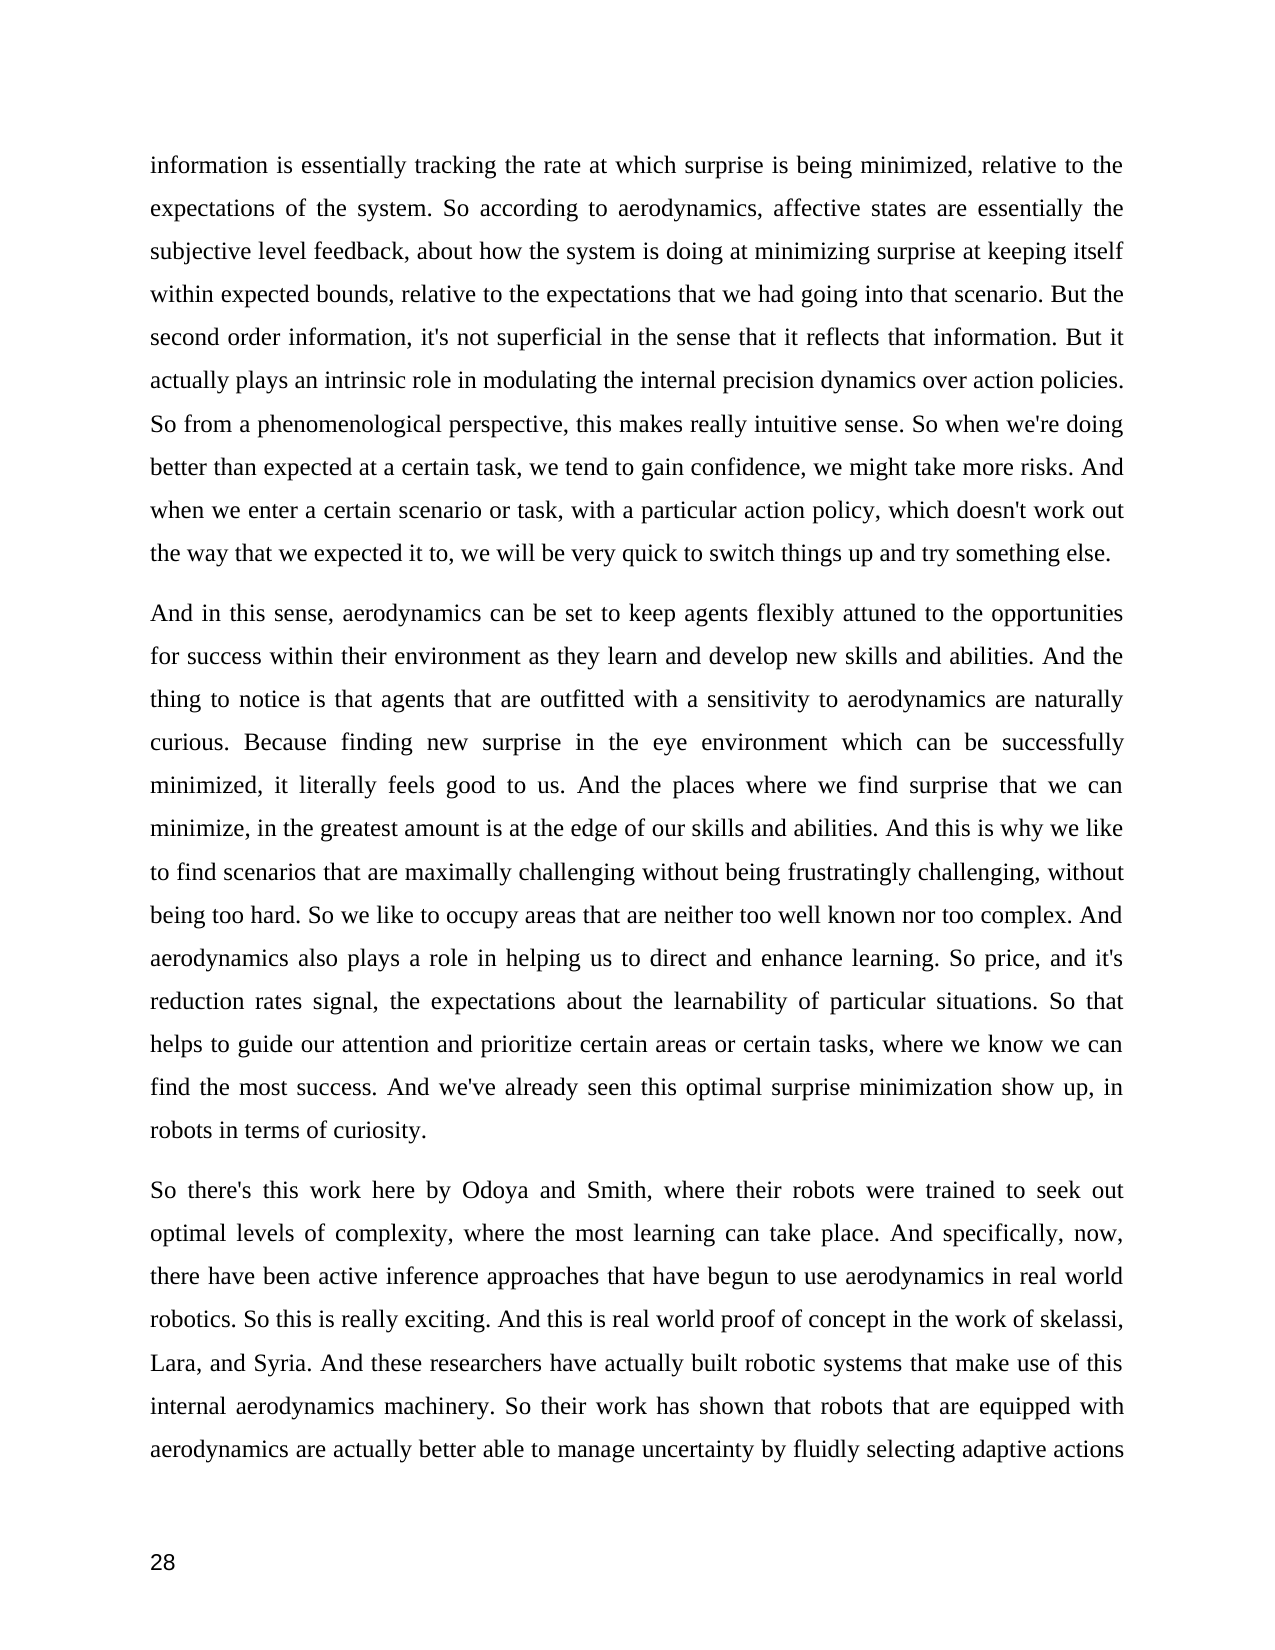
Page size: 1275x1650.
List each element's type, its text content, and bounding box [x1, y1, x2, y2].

text information is essentially tracking the rate at which surprise is being minimized, relative to the expectations of the system. So according to aerodynamics, affective states are essentially the subjective level feedback, about how the system is doing at minimizing surprise at keeping itself within expected bounds, relative to the expectations that we had going into that scenario. But the second order information, it's not superficial in the sense that it reflects that information. But it actually plays an intrinsic role in modulating the internal precision dynamics over action policies. So from a phenomenological perspective, this makes really intuitive sense. So when we're doing better than expected at a certain task, we tend to gain confidence, we might take more risks. And when we enter a certain scenario or task, with a particular action policy, which doesn't work out the way that we expected it to, we will be very quick to switch things up and try something else. [150, 150, 1125, 567]
text And in this sense, aerodynamics can be set to keep agents flexibly attuned to the opportunities for success within their environment as they learn and develop new skills and abilities. And the thing to notice is that agents that are outfitted with a sensitivity to aerodynamics are naturally curious. Because finding new surprise in the eye environment which can be successfully minimized, it literally feels good to us. And the places where we find surprise that we can minimize, in the greatest amount is at the edge of our skills and abilities. And this is why we like to find scenarios that are maximally challenging without being frustratingly challenging, without being too hard. So we like to occupy areas that are neither too well known nor too complex. And aerodynamics also plays a role in helping us to direct and enhance learning. So price, and it's reduction rates signal, the expectations about the learnability of particular situations. So that helps to guide our attention and prioritize certain areas or certain tasks, where we know we can find the most success. And we've already seen this optimal surprise minimization show up, in robots in terms of curiosity. [150, 598, 1125, 1144]
text So there's this work here by Odoya and Smith, where their robots were trained to seek out optimal levels of complexity, where the most learning can take place. And specifically, now, there have been active inference approaches that have begun to use aerodynamics in real world robotics. So this is really exciting. And this is real world proof of concept in the work of skelassi, Lara, and Syria. And these researchers have actually built robotic systems that make use of this internal aerodynamics machinery. So their work has shown that robots that are equipped with aerodynamics are actually better able to manage uncertainty by fluidly selecting adaptive actions [150, 1175, 1125, 1463]
